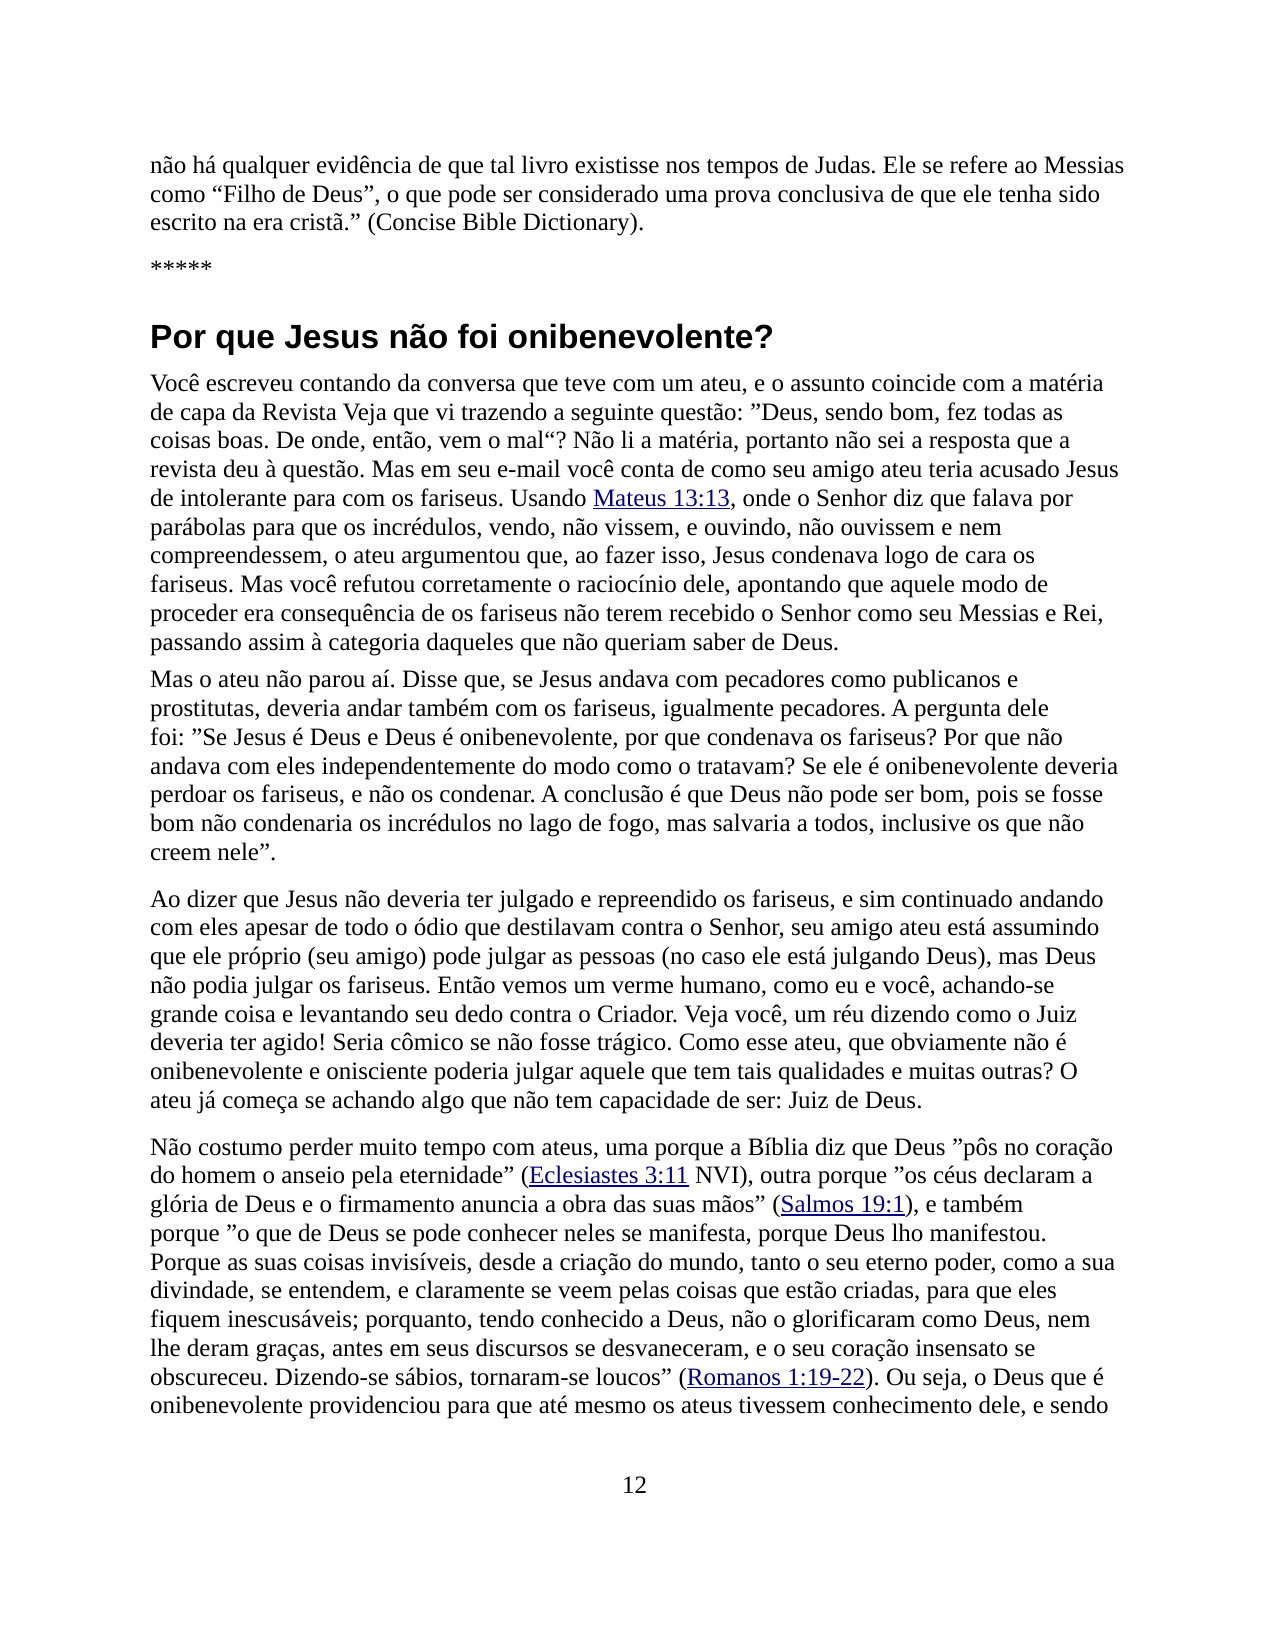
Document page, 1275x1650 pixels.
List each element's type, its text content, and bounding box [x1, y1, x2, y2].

text ***** [150, 254, 1125, 283]
text não há qualquer evidência de que tal livro existisse nos tempos de Judas. Ele se refere ao Messias como “Filho de Deus”, o que pode ser considerado uma prova conclusiva de que ele tenha sido escrito na era cristã.” (Concise Bible Dictionary). [150, 150, 1125, 236]
subtitle Por que Jesus não foi onibenevolente? [150, 317, 1125, 356]
text Você escreveu contando da conversa que teve com um ateu, e o assunto coincide com a matéria de capa da Revista Veja que vi trazendo a seguinte questão: ”Deus, sendo bom, fez todas as coisas boas. De onde, então, vem o mal“? Não li a matéria, portanto não sei a resposta que a revista deu à questão. Mas em seu e-mail você conta de como seu amigo ateu teria acusado Jesus de intolerante para com os fariseus. Usando Mateus 13:13, onde o Senhor diz que falava por parábolas para que os incrédulos, vendo, não vissem, e ouvindo, não ouvissem e nem compreendessem, o ateu argumentou que, ao fazer isso, Jesus condenava logo de cara os fariseus. Mas você refutou corretamente o raciocínio dele, apontando que aquele modo de proceder era consequência de os fariseus não terem recebido o Senhor como seu Messias e Rei, passando assim à categoria daqueles que não queriam saber de Deus. [150, 368, 1125, 656]
text Ao dizer que Jesus não deveria ter julgado e repreendido os fariseus, e sim continuado andando com eles apesar de todo o ódio que destilavam contra o Senhor, seu amigo ateu está assumindo que ele próprio (seu amigo) pode julgar as pessoas (no caso ele está julgando Deus), mas Deus não podia julgar os fariseus. Então vemos um verme humano, como eu e você, achando-se grande coisa e levantando seu dedo contra o Criador. Veja você, um réu dizendo como o Juiz deveria ter agido! Seria cômico se não fosse trágico. Como esse ateu, que obviamente não é onibenevolente e onisciente poderia julgar aquele que tem tais qualidades e muitas outras? O ateu já começa se achando algo que não tem capacidade de ser: Juiz de Deus. [150, 884, 1125, 1114]
text Mas o ateu não parou aí. Disse que, se Jesus andava com pecadores como publicanos e prostitutas, deveria andar também com os fariseus, igualmente pecadores. A pergunta dele foi: ”Se Jesus é Deus e Deus é onibenevolente, por que condenava os fariseus? Por que não andava com eles independentemente do modo como o tratavam? Se ele é onibenevolente deveria perdoar os fariseus, e não os condenar. A conclusão é que Deus não pode ser bom, pois se fosse bom não condenaria os incrédulos no lago de fogo, mas salvaria a todos, inclusive os que não creem nele”. [150, 664, 1125, 866]
text Não costumo perder muito tempo com ateus, uma porque a Bíblia diz que Deus ”pôs no coração do homem o anseio pela eternidade” (Eclesiastes 3:11 NVI), outra porque ”os céus declaram a glória de Deus e o firmamento anuncia a obra das suas mãos” (Salmos 19:1), e também porque ”o que de Deus se pode conhecer neles se manifesta, porque Deus lho manifestou. Porque as suas coisas invisíveis, desde a criação do mundo, tanto o seu eterno poder, como a sua divindade, se entendem, e claramente se veem pelas coisas que estão criadas, para que eles fiquem inescusáveis; porquanto, tendo conhecido a Deus, não o glorificaram como Deus, nem lhe deram graças, antes em seus discursos se desvaneceram, e o seu coração insensato se obscureceu. Dizendo-se sábios, tornaram-se loucos” (Romanos 1:19-22). Ou seja, o Deus que é onibenevolente providenciou para que até mesmo os ateus tivessem conhecimento dele, e sendo [150, 1132, 1125, 1419]
